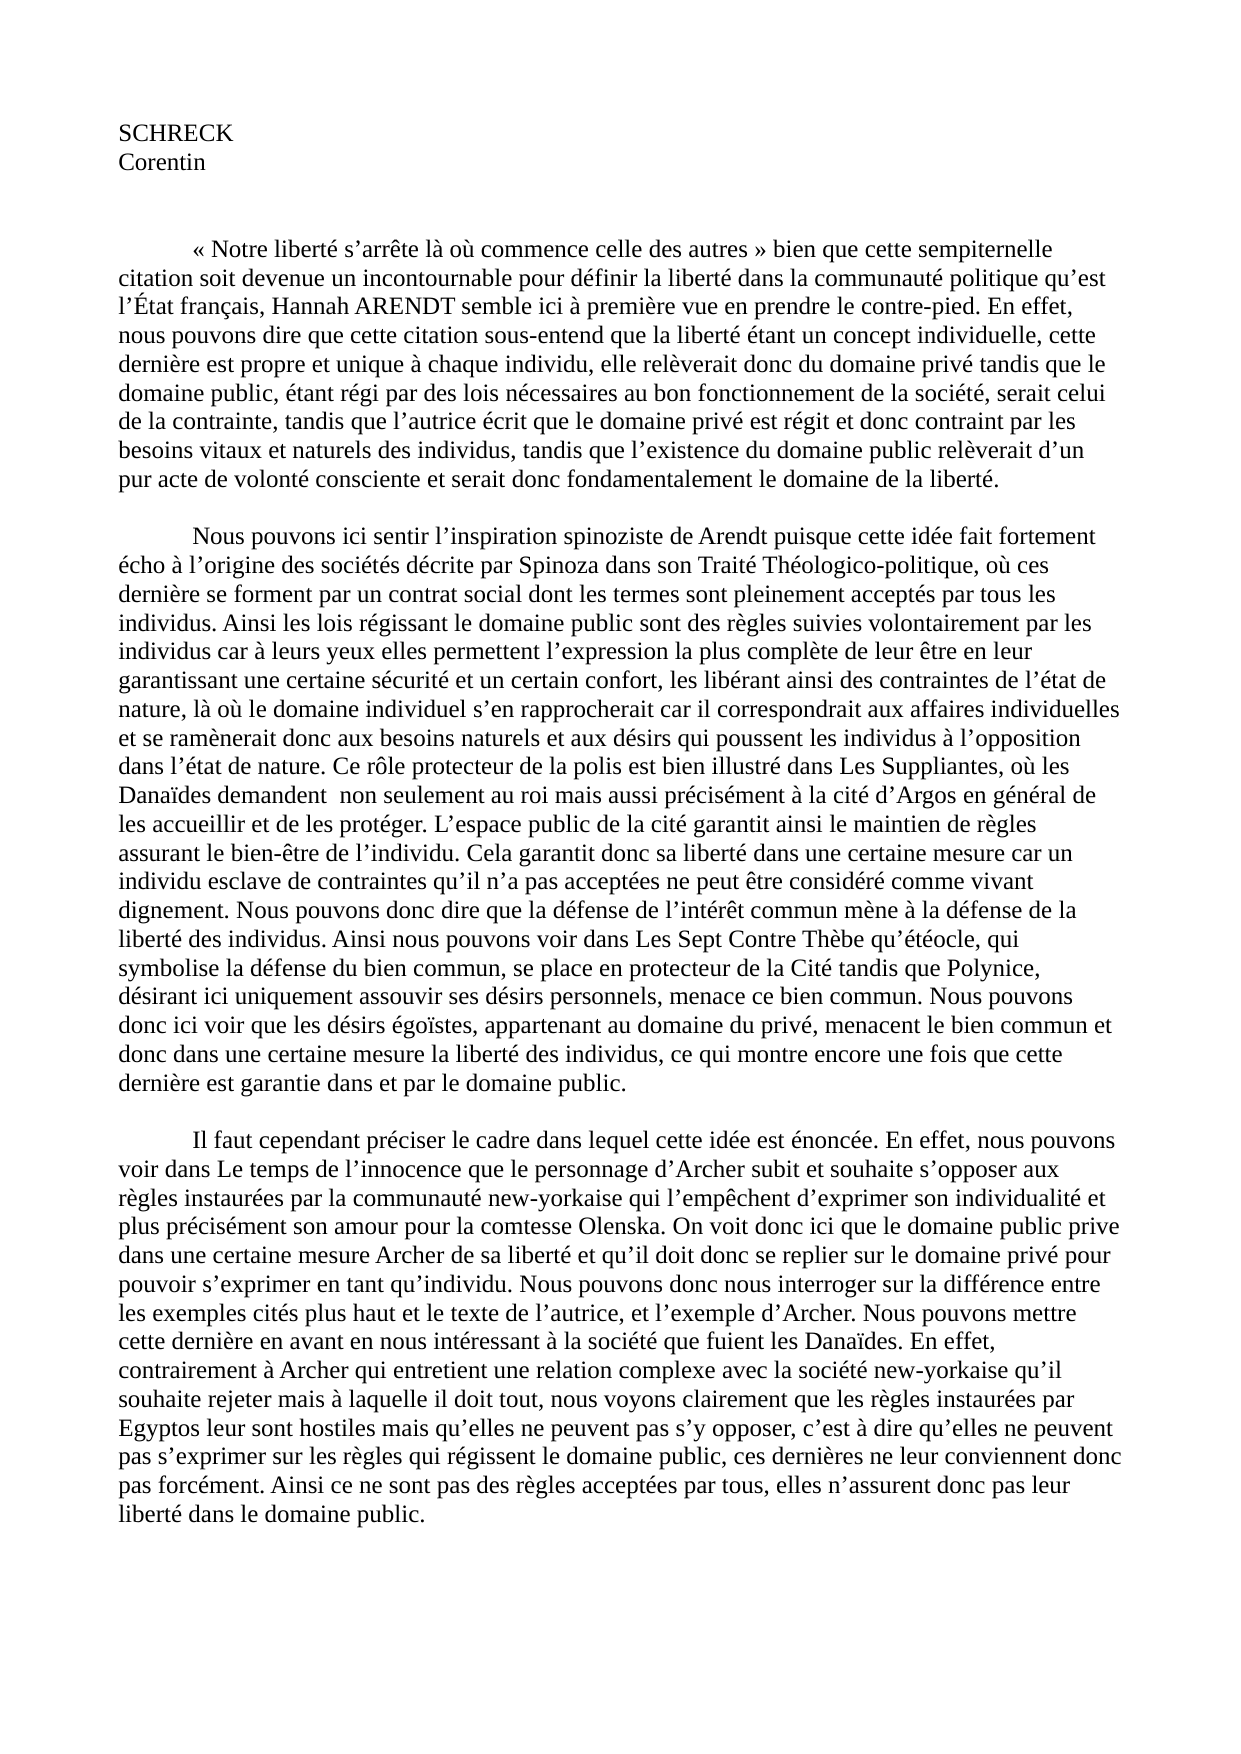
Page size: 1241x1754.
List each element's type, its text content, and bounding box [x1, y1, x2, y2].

text Nous pouvons ici sentir l’inspiration spinoziste de Arendt puisque cette idée fait fortement écho à l’origine des sociétés décrite par Spinoza dans son Traité Théologico-politique, où ces dernière se forment par un contrat social dont les termes sont pleinement acceptés par tous les individus. Ainsi les lois régissant le domaine public sont des règles suivies volontairement par les individus car à leurs yeux elles permettent l’expression la plus complète de leur être en leur garantissant une certaine sécurité et un certain confort, les libérant ainsi des contraintes de l’état de nature, là où le domaine individuel s’en rapprocherait car il correspondrait aux affaires individuelles et se ramènerait donc aux besoins naturels et aux désirs qui poussent les individus à l’opposition dans l’état de nature. Ce rôle protecteur de la polis est bien illustré dans Les Suppliantes, où les Danaïdes demandent non seulement au roi mais aussi précisément à la cité d’Argos en général de les accueillir et de les protéger. L’espace public de la cité garantit ainsi le maintien de règles assurant le bien-être de l’individu. Cela garantit donc sa liberté dans une certaine mesure car un individu esclave de contraintes qu’il n’a pas acceptées ne peut être considéré comme vivant dignement. Nous pouvons donc dire que la défense de l’intérêt commun mène à la défense de la liberté des individus. Ainsi nous pouvons voir dans Les Sept Contre Thèbe qu’étéocle, qui symbolise la défense du bien commun, se place en protecteur de la Cité tandis que Polynice, désirant ici uniquement assouvir ses désirs personnels, menace ce bien commun. Nous pouvons donc ici voir que les désirs égoïstes, appartenant au domaine du privé, menacent le bien commun et donc dans une certaine mesure la liberté des individus, ce qui montre encore une fois que cette dernière est garantie dans et par le domaine public. [118, 521, 1122, 1096]
text « Notre liberté s’arrête là où commence celle des autres » bien que cette sempiternelle citation soit devenue un incontournable pour définir la liberté dans la communauté politique qu’est l’État français, Hannah ARENDT semble ici à première vue en prendre le contre-pied. En effet, nous pouvons dire que cette citation sous-entend que la liberté étant un concept individuelle, cette dernière est propre et unique à chaque individu, elle relèverait donc du domaine privé tandis que le domaine public, étant régi par des lois nécessaires au bon fonctionnement de la société, serait celui de la contrainte, tandis que l’autrice écrit que le domaine privé est régit et donc contraint par les besoins vitaux et naturels des individus, tandis que l’existence du domaine public relèverait d’un pur acte de volonté consciente et serait donc fondamentalement le domaine de la liberté. [118, 234, 1122, 493]
text Il faut cependant préciser le cadre dans lequel cette idée est énoncée. En effet, nous pouvons voir dans Le temps de l’innocence que le personnage d’Archer subit et souhaite s’opposer aux règles instaurées par la communauté new-yorkaise qui l’empêchent d’exprimer son individualité et plus précisément son amour pour la comtesse Olenska. On voit donc ici que le domaine public prive dans une certaine mesure Archer de sa liberté et qu’il doit donc se replier sur le domaine privé pour pouvoir s’exprimer en tant qu’individu. Nous pouvons donc nous interroger sur la différence entre les exemples cités plus haut et le texte de l’autrice, et l’exemple d’Archer. Nous pouvons mettre cette dernière en avant en nous intéressant à la société que fuient les Danaïdes. En effet, contrairement à Archer qui entretient une relation complexe avec la société new-yorkaise qu’il souhaite rejeter mais à laquelle il doit tout, nous voyons clairement que les règles instaurées par Egyptos leur sont hostiles mais qu’elles ne peuvent pas s’y opposer, c’est à dire qu’elles ne peuvent pas s’exprimer sur les règles qui régissent le domaine public, ces dernières ne leur conviennent donc pas forcément. Ainsi ce ne sont pas des règles acceptées par tous, elles n’assurent donc pas leur liberté dans le domaine public. [118, 1125, 1122, 1528]
